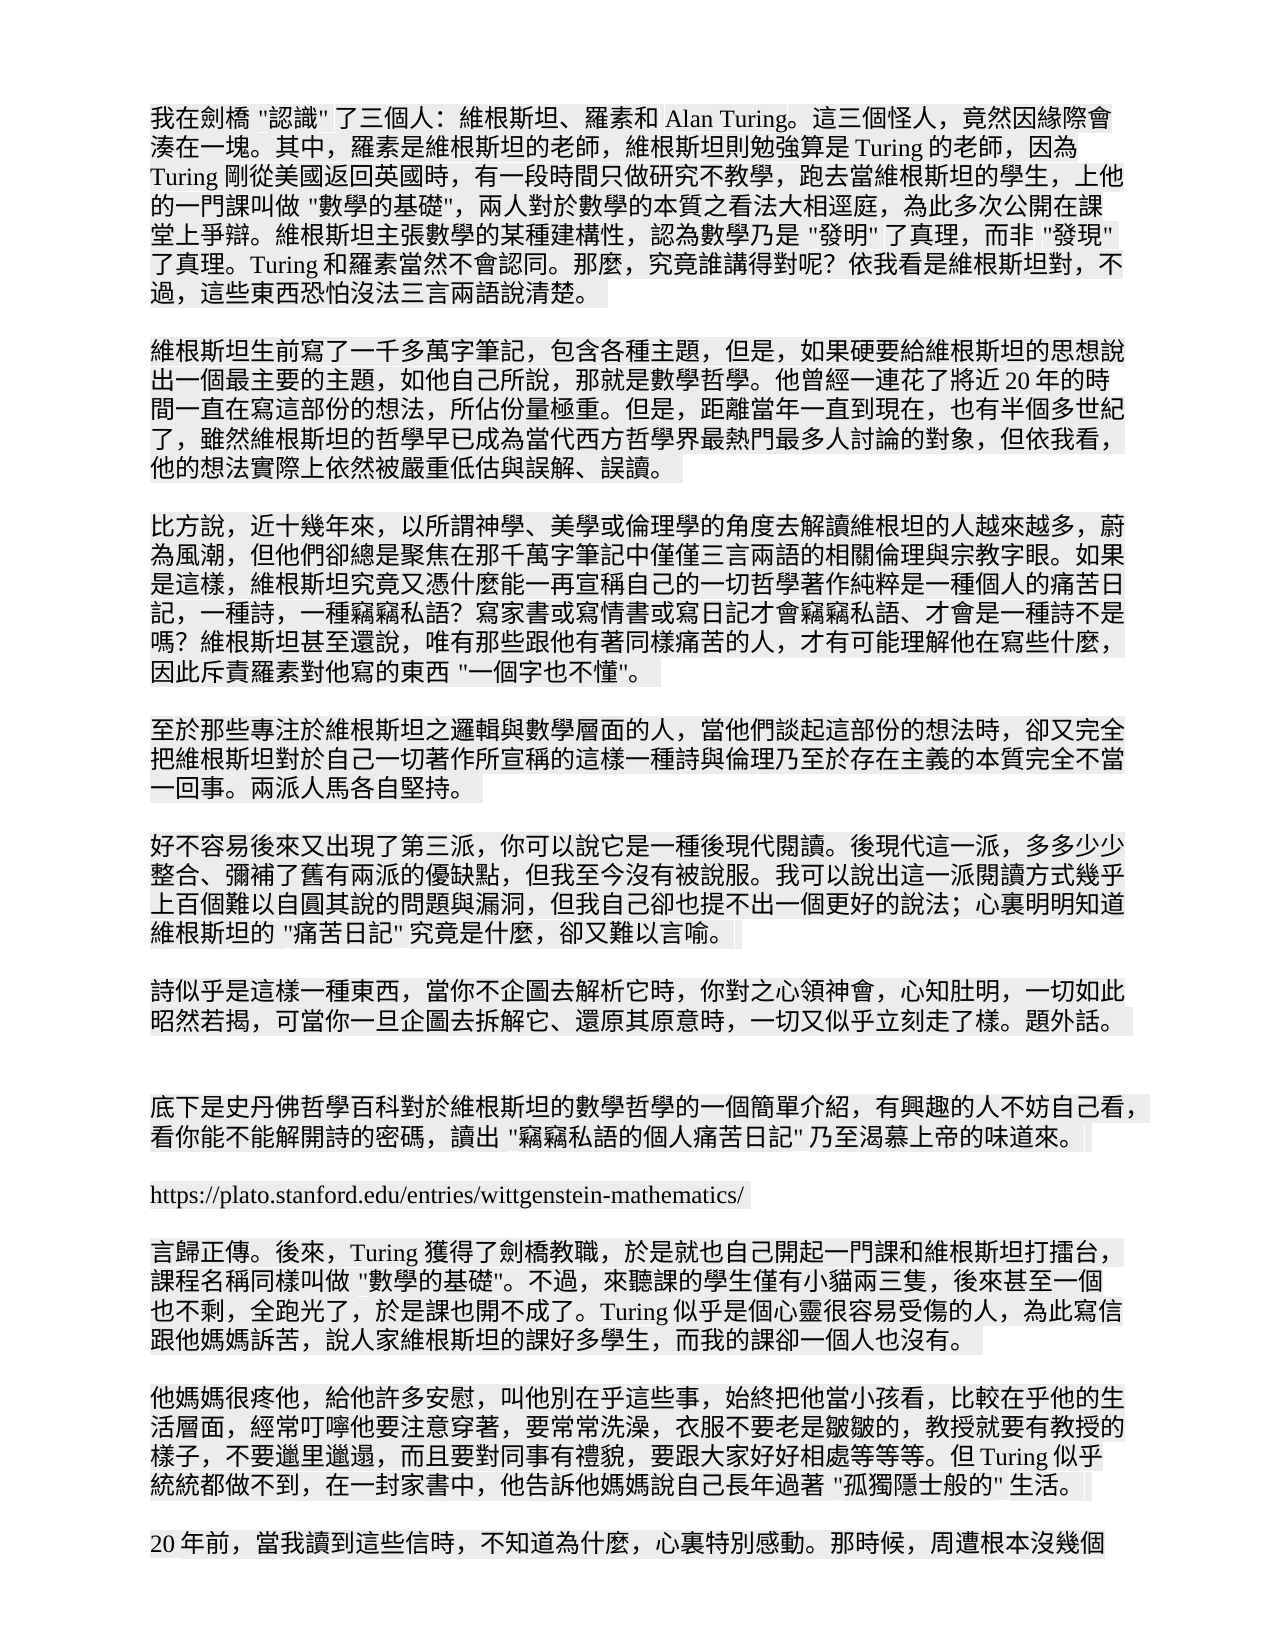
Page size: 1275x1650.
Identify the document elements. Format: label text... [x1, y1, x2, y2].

text 今天(6/23)是 Turing 的生日。 我在劍橋 "認識" 了三個人：維根斯坦、羅素和Alan Turing。這三個怪人，竟然因緣際會湊在一塊。其中，羅素是維根斯坦的老師，維根斯坦則勉強算是Turing的老師，因為Turing 剛從美國返回英國時，有一段時間只做研究不教學，跑去當維根斯坦的學生，上他的一門課叫做 "數學的基礎"，兩人對於數學的本質之看法大相逕庭，為此多次公開在課堂上爭辯。維根斯坦主張數學的某種建構性，認為數學乃是 "發明" 了真理，而非 "發現" 了真理。Turing和羅素當然不會認同。那麼，究竟誰講得對呢？依我看是維根斯坦對，不過，這些東西恐怕沒法三言兩語說清楚。 維根斯坦生前寫了一千多萬字筆記，包含各種主題，但是，如果硬要給維根斯坦的思想說出一個最主要的主題，如他自己所說，那就是數學哲學。他曾經一連花了將近20年的時間一直在寫這部份的想法，所佔份量極重。但是，距離當年一直到現在，也有半個多世紀了，雖然維根斯坦的哲學早已成為當代西方哲學界最熱門最多人討論的對象，但依我看，他的想法實際上依然被嚴重低估與誤解、誤讀。 比方說，近十幾年來，以所謂神學、美學或倫理學的角度去解讀維根坦的人越來越多，蔚為風潮，但他們卻總是聚焦在那千萬字筆記中僅僅三言兩語的相關倫理與宗教字眼。如果是這樣，維根斯坦究竟又憑什麼能一再宣稱自己的一切哲學著作純粹是一種個人的痛苦日記，一種詩，一種竊竊私語？寫家書或寫情書或寫日記才會竊竊私語、才會是一種詩不是嗎？維根斯坦甚至還說，唯有那些跟他有著同樣痛苦的人，才有可能理解他在寫些什麼，因此斥責羅素對他寫的東西 "一個字也不懂"。 至於那些專注於維根斯坦之邏輯與數學層面的人，當他們談起這部份的想法時，卻又完全把維根斯坦對於自己一切著作所宣稱的這樣一種詩與倫理乃至於存在主義的本質完全不當一回事。兩派人馬各自堅持。 好不容易後來又出現了第三派，你可以說它是一種後現代閱讀。後現代這一派，多多少少整合、彌補了舊有兩派的優缺點，但我至今沒有被說服。我可以說出這一派閱讀方式幾乎上百個難以自圓其說的問題與漏洞，但我自己卻也提不出一個更好的說法；心裏明明知道維根斯坦的 "痛苦日記" 究竟是什麼，卻又難以言喻。 詩似乎是這樣一種東西，當你不企圖去解析它時，你對之心領神會，心知肚明，一切如此昭然若揭，可當你一旦企圖去拆解它、還原其原意時，一切又似乎立刻走了樣。題外話。 底下是史丹佛哲學百科對於維根斯坦的數學哲學的一個簡單介紹，有興趣的人不妨自己看，看你能不能解開詩的密碼，讀出 "竊竊私語的個人痛苦日記" 乃至渴慕上帝的味道來。 https://plato.stanford.edu/entries/wittgenstein-mathematics/ 言歸正傳。後來，Turing 獲得了劍橋教職，於是就也自己開起一門課和維根斯坦打擂台，課程名稱同樣叫做 "數學的基礎"。不過，來聽課的學生僅有小貓兩三隻，後來甚至一個也不剩，全跑光了，於是課也開不成了。Turing似乎是個心靈很容易受傷的人，為此寫信跟他媽媽訴苦，說人家維根斯坦的課好多學生，而我的課卻一個人也沒有。 他媽媽很疼他，給他許多安慰，叫他別在乎這些事，始終把他當小孩看，比較在乎他的生活層面，經常叮嚀他要注意穿著，要常常洗澡，衣服不要老是皺皺的，教授就要有教授的樣子，不要邋里邋遢，而且要對同事有禮貌，要跟大家好好相處等等等。但Turing似乎統統都做不到，在一封家書中，他告訴他媽媽說自己長年過著 "孤獨隱士般的" 生活。 20年前，當我讀到這些信時，不知道為什麼，心裏特別感動。那時候，周遭根本沒幾個人知道誰是Alan Turing，更不用說一般社會大眾了。20年前，你跟人講Alan Turing，沒有幾個人知道他是誰，彷彿你只是在講一個可有可無的路人甲。如今，來到大數據與人工智慧的發燒年代，Turing卻一夕翻盤，幾乎已經快要被人們講成 "神" 了，據說好萊塢還為他拍了一部電影，英國則四處為他立銅像。 我對這三個怪人的思想與生平，知之甚詳。在我的理解中，Turing是一個十足的 "人" 的形象，套用維根斯坦對於他人的最高評價慣有的說法："像個人"；也正因為Turing如此 "像個人"，如此的柔弱與剛強，也許，理解了他，事實上也彷彿理解了眾人，理解了情感，理解了生命種種。這些特質，很可能永遠都不會是人工智慧所能擁有的，但在這樣一個主張拋開形而上議論、拋開心靈與思考等等曖昧用詞而僅僅專注於 "可運算性"(Computability)的 "人工智慧之父" 的身上，因其悲劇性的一生，卻彷彿低語深藏了這樣一把通往生命與心靈、情感與智慧的鑰匙。 底下是18年前寫的一篇文字。 陳真2017.06.23 =============== 危險的實驗—Alan Turing 的故事 陳真 1999. 11. 25. 「毒液浸透蘋果，讓沉睡般的死亡也隨之穿透。」（Dip the apple in the brew. Let the sleeping death seep through.） 這是「白雪公主和七個小矮人」中巫婆吟唱的歌；1939年，Alan Turing 結束他在普林斯敦沒有完成的博士論文回到劍橋，急切地趕到地方電影院看這齣戲。據說他對這首「巫婆之歌」印象深刻，經常學唱。傳記作者以其信函遺物等，指出他早藏死志。不管是否如此，15年後，Turing 總算自己演了這一幕—在他每天睡前習慣要吃的蘋果上沾了氰化物，結束短暫的一生（1912-1954）。 這只不過是發生在四十多年前的往事，書上各種景物描繪，對照我所隸屬的眼前這個劍橋國王學院（King's College），可說毫無兩樣。往事歷歷，栩栩如生，聽起來卻像個童話故事；不需動用任何形容詞，都能感受此事哀傷。 Turing 是數理邏輯學者，後人尊稱他是「電腦之父」。但我相信，以其個性，大概不會喜歡這樣一個稱號。他同時也是最早提出「人工智慧」（Artificial Intelligence）概念的人。在他極其短暫、但卻和英國社會格格不入的一生中，最風光的一件事，大概就是他系統性地解開希特勒陣營所發出的一連串關鍵密碼；許多人把盟軍打勝仗的功勞，歸給他神乎其技的解碼功力。 正確來說，Turing 並不是死於「毒蘋果」，而是死於「巫婆的詛咒」。1952 年，他工作完回家，發現家裏失竊，於是報警處理。這樣一個簡單的動作，不料卻投下死亡陰影。精明的警方趕至現場，立刻察覺他和另一位男士同住一房。於是，小偷沒抓到，他卻被警方逮捕了，罪名是「下流猥褻」（gross indecency）。 許多人相信，以他解開希特勒密碼的種種戰時功勳及劍橋教授身份，要擺脫這樣一個羞辱，其實輕而易舉，可是他卻不是那種會玩這類手腕的人。經過一番司法折磨與羞辱，他被判了刑；更令他難堪的是，他被強制移送精神科接受荷爾蒙「治療」，以「調整」他對同性不該有的愛。 Turing 自小個性「古怪」，不修邊幅，從小就是班上最容易弄髒身體的人，全身上下經常到處沾滿墨汁；加上口吃，以及過度偏重興趣的不平衡學業表現，使他一直無法在強調「優雅」以及「均衡出色」的私立學校中，和那些往往是權貴子弟的同學們發展出良好的人際關係。更糟的是，他似乎也不打算改變自己來適應團體。 Turing 的母親一貫視他如小孩，彷彿永遠長不大，經常勸他要顧「形象」，叫他每天要整理頭髮、修指甲、刮鬍子，要有個學者的樣子。他的同事和朋友形容他「難以理解」、「不和體制妥協」，形容他深陷知識的探索卻似乎無一事當真，是個「謎」一樣的人物。劍橋國王學院「當局」也盡量「容忍」他在學院內種種不顧教授體面的「幼稚」行徑。 傳記作者說，在世人普遍誤解他的當時，或許還有那麼一把能藉以理解他的「鑰匙」存在，但是，作者感嘆，往事已矣，經過了這麼多年，這把能理解他的「鑰匙」如今似乎已不可尋。 Turing 雖「怪」，據說有憂鬱傾向，言談之間經常談到有關死亡的議題，但他平時其實相當開朗，同性戀官司的恥辱，卻給了他重重一擊。長期的賀爾蒙藥物強制「治療」，更使他長跑健將的體格出現許多異樣，比如他形容自己「竟然長出了乳房」。 種種身心打擊，使他比往日更加埋首研究，彷彿要以工作來埋葬自己，每天花十幾個小時在研究工作上。可是，研究工作並不怎麼順利，學術上並沒有做出什麼成績，周圍一些同事，形容他是「一團黑色笑話」。 1954 年 6 月 7號，他和往常一樣，睡前吃了一顆蘋果，自此長眠。此一自殺事件，查無他殺嫌疑，於是很快就結了案。Turing 有關於「心靈」的思想，被他的老師羅素推崇為「具有深沉的哲學意涵」，卻在他自殺死後二、三十年才逐漸為學術界所重視。在當時，他的死，雖然在熟人間引起一陣八卦議論，但很快就被遺忘，世人也不再對這一團「黑色笑話」感興趣。 只是，讓朋友和家人納悶的是，他為什麼要在「這個時候」自殺呢？災難已逐漸遠離，令人難堪的「心理治療」和「賀爾蒙治療」也早已結束一年，為何此時才自殺？而且，他面對災難挫折時所表現出來的氣度和勇氣，顯然不像是個會自殺的人。 沒有任何徵兆，沒有任何遺言，Turing 就這樣走了。他固執的媽媽於是舉了許多例子，說他從小喜歡做各種「危險的實驗」，經常釀禍，堅信這不是自殺，堅信這只是一場「實驗意外」。不過，很顯然Turing 是故意讓這個「意外」發生。就像睡覺一樣，Turing躺在床上，沒有留下片語隻字，安靜地離開了這個世界。 遺體迅速火化，只有母親、兄弟和一兩位朋友到場送別，沒有任何紀念儀式。世人對他的記憶，就和骨灰一樣，迅速隨風而散。一直到最近幾年，英國社會似乎才突然「良心發現」曾經虧待了這樣一個真誠木訥的老實人。或者，更正確地說，英國社會似乎突然發現原來 Turing 的學術成就還真的蠻重要的，所以開始「紀念」起他來了。 我知道英國民間有一群人正打算向社會大眾募款，擇地建造銅像；國王學院也一直到去年（1998），才突然「心血來潮」，在以他命名的電腦室（Turing Room）樓梯口，掛上了他的肖像。 不管遲來的正義是不是正義，歷史似乎總是演著同樣的戲碼；人們總是無心或無能理解那些和絕大多數人不一樣的「少數心靈」或「弱勢者」，更不用說去善待他們了。唯有等到人去樓空，經過一段漫長歲月後，似乎才又在歷史灰燼裏頭尋找死者生前孤獨的身影。 Turing 是個自我道德感很強的人，真誠不做作，面對真實天性。即使社會道德不容，法律制裁當前，他依然不諱言自己是個同性戀者。唯一的例外是他不願對母親明講。年事已高的母親，也許終究無法明白究竟發生了什麼事。在她眼裏，Turing只不過是個「無藥可救、整天空思夢想的小孩子」（a hopelessly head-in-the-clouds child）。她一直認為，這小孩一定又是在玩什麼「危險的實驗」，因此才釀成意外。 Turing 經常寫信給母親，抱怨生活或工作上的各種挫折，比如抱怨他在劍橋所開的第一堂課，名稱與維根斯坦開的課一樣，都叫做「數學的基礎」；學期一開始沒多久，學生竟然全部退選，無一人感興趣。他與母親無話不談，包括談他最喜歡的玩偶泰迪熊。在一封家書中，他透露自己長期過著「孤獨隱士」般的生活。 我努力想拋開所謂「天才」的「故事感」，想把它還原成每個人生命深處或多或少都會有的那一份難以言喻的美麗與哀愁。我一直相信，唯有這樣的看待方式，才是Turing 所渴望的；或許也唯有如此，才能尋回傳記作者所說的那一把能藉以通向他心靈世界的「失落的鑰匙」。 羅曼羅蘭有句話這麼說：「只要有一雙真誠的眼睛陪我們哭泣，我們就沒有白白為生命受苦。」Turing 幽魂有知，我希望他不要再感孤單，因為我們彷彿已能理解他的真情，不只是他的，還有眾人的。 [150, 75, 1125, 1559]
